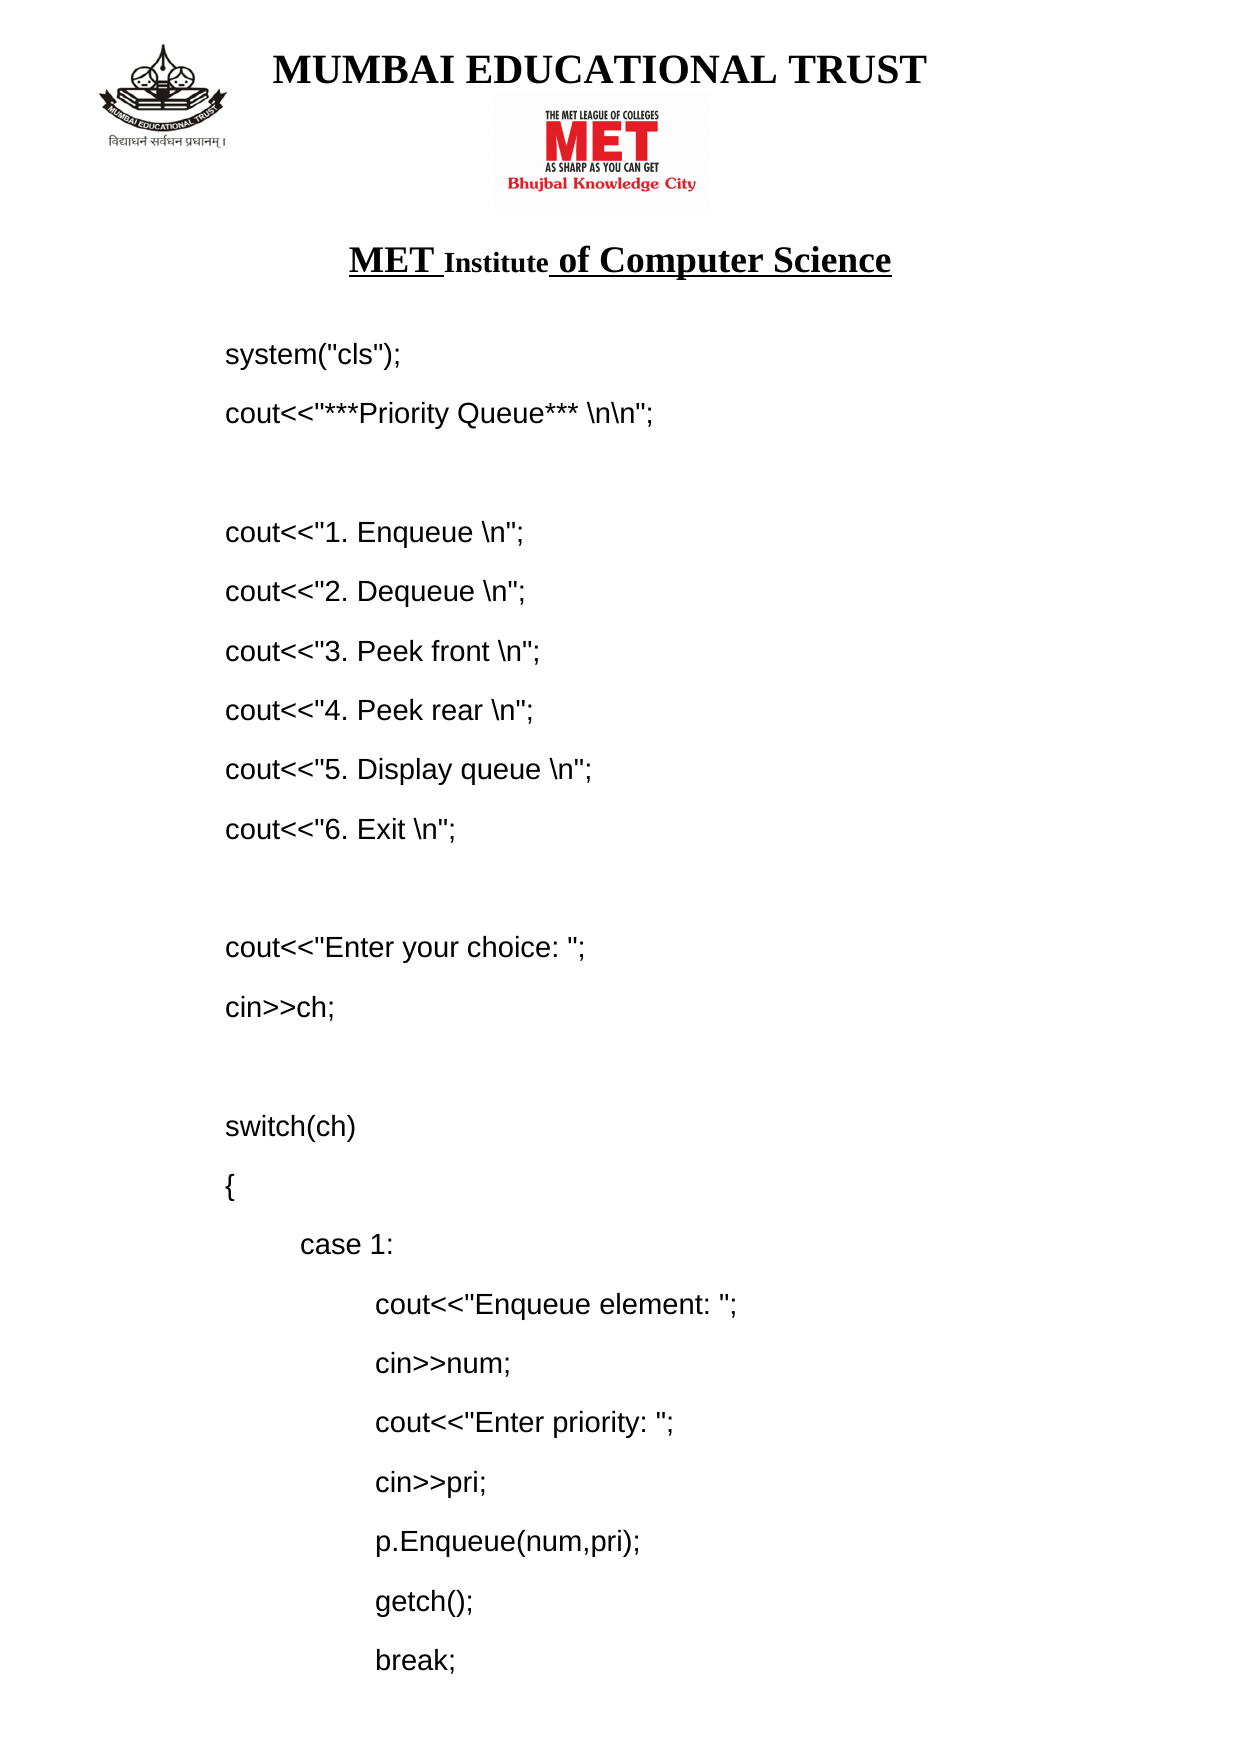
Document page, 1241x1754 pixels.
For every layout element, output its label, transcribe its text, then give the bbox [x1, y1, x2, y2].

text cout<<"5. Display queue \n"; [75, 752, 1165, 786]
text cout<<"Enter your choice: "; [75, 930, 1165, 964]
text cout<<"Enter priority: "; [75, 1405, 1165, 1439]
text cin>>pri; [75, 1465, 1165, 1498]
text cout<<"3. Peek front \n"; [75, 633, 1165, 667]
text cout<<"***Priority Queue*** \n\n"; [75, 396, 1165, 429]
text switch(ch) [75, 1108, 1165, 1142]
text break; [75, 1643, 1165, 1676]
picture [492, 92, 712, 210]
text cin>>ch; [75, 990, 1165, 1023]
text cout<<"6. Exit \n"; [75, 812, 1165, 845]
text system("cls"); [75, 337, 1165, 370]
text case 1: [75, 1227, 1165, 1261]
text cout<<"4. Peek rear \n"; [75, 693, 1165, 726]
text cout<<"Enqueue element: "; [75, 1287, 1165, 1320]
text cin>>num; [75, 1346, 1165, 1379]
picture [98, 44, 228, 148]
text p.Enqueue(num,pri); [75, 1524, 1165, 1558]
text cout<<"2. Dequeue \n"; [75, 574, 1165, 608]
text cout<<"1. Enqueue \n"; [75, 515, 1165, 548]
text { [75, 1168, 1165, 1201]
text getch(); [75, 1583, 1165, 1617]
